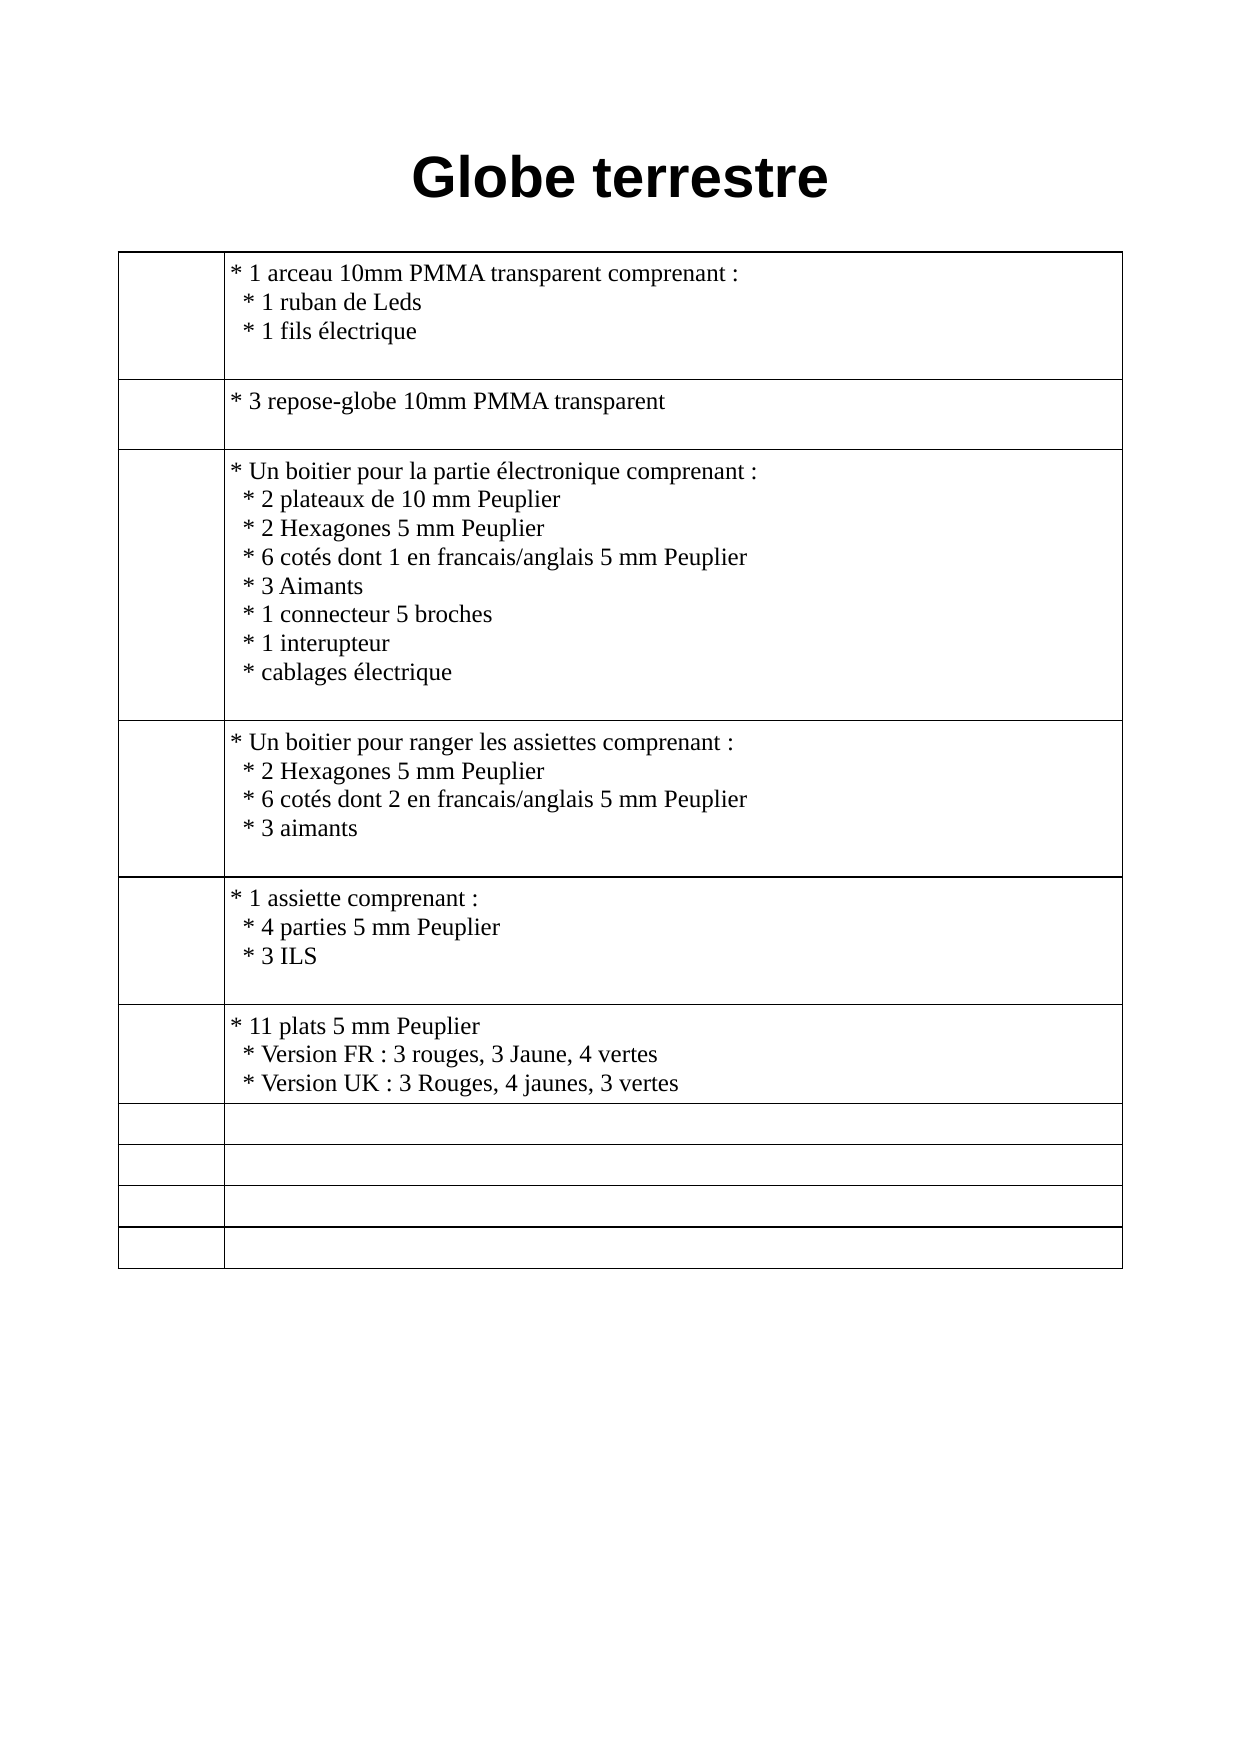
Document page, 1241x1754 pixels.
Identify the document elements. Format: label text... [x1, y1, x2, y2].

table_cell [225, 1228, 1122, 1268]
table_cell [119, 1145, 224, 1185]
table_cell * Un boitier pour ranger les assiettes comprenant : * 2 Hexagones 5 mm Peuplier * 6 cotés dont 2 en francais/anglais 5 mm Peuplier * 3 aimants [225, 721, 1122, 876]
table_cell [119, 1005, 224, 1103]
table_cell * 11 plats 5 mm Peuplier * Version FR : 3 rouges, 3 Jaune, 4 vertes * Version UK : 3 Rouges, 4 jaunes, 3 vertes [225, 1005, 1122, 1103]
table_header * 1 arceau 10mm PMMA transparent comprenant : * 1 ruban de Leds * 1 fils électrique [225, 253, 1122, 379]
table_cell [225, 1104, 1122, 1144]
title Globe terrestre [118, 143, 1122, 210]
table_cell [119, 380, 224, 449]
table_cell [119, 1104, 224, 1144]
table_cell [119, 721, 224, 876]
table_header [119, 253, 224, 379]
table_cell [119, 450, 224, 720]
table_cell * 1 assiette comprenant : * 4 parties 5 mm Peuplier * 3 ILS [225, 878, 1122, 1004]
table_cell * 3 repose-globe 10mm PMMA transparent [225, 380, 1122, 449]
table_cell [225, 1186, 1122, 1226]
table_cell [119, 1228, 224, 1268]
table_cell [119, 1186, 224, 1226]
table_cell * Un boitier pour la partie électronique comprenant : * 2 plateaux de 10 mm Peuplier * 2 Hexagones 5 mm Peuplier * 6 cotés dont 1 en francais/anglais 5 mm Peuplier * 3 Aimants * 1 connecteur 5 broches * 1 interupteur * cablages électrique [225, 450, 1122, 720]
table_cell [119, 878, 224, 1004]
table_cell [225, 1145, 1122, 1185]
